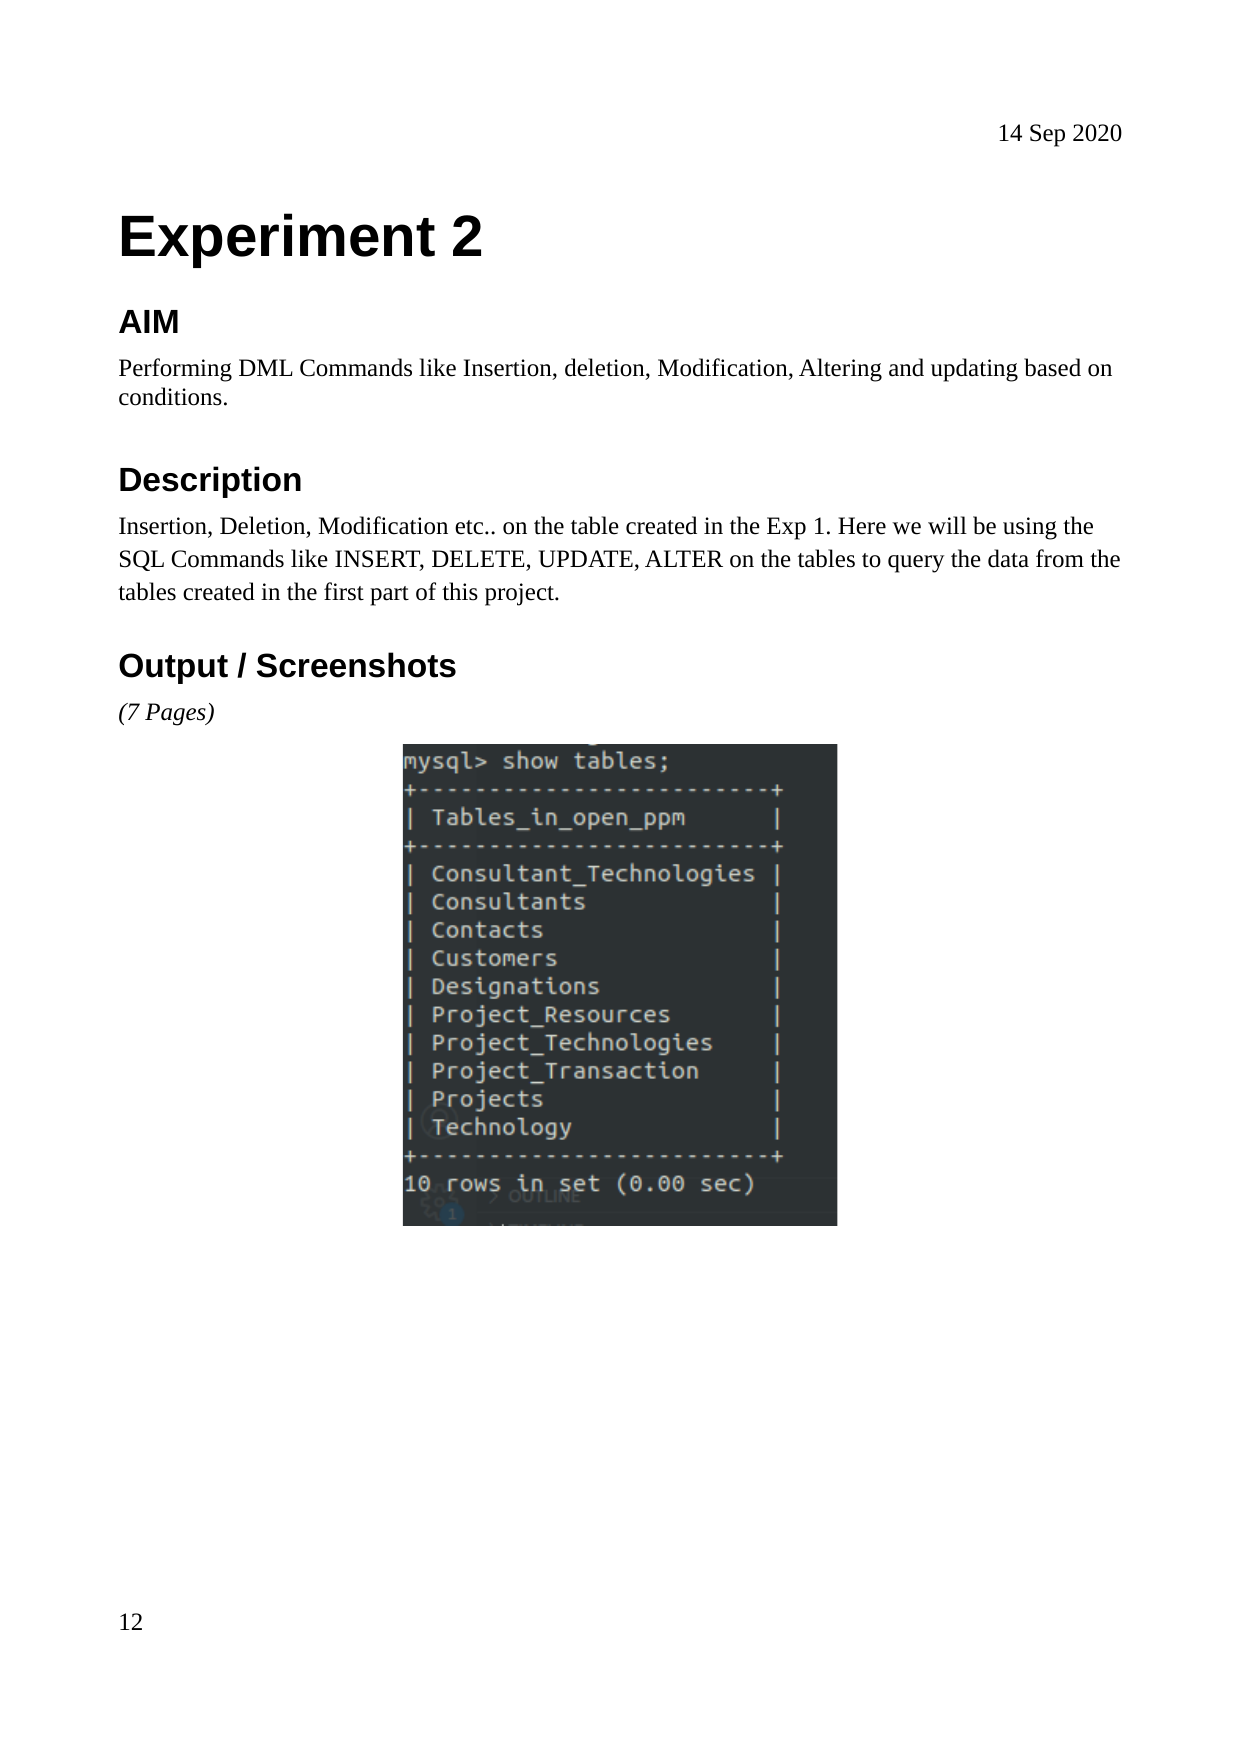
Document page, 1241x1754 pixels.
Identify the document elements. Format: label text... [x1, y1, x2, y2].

subtitle AIM [118, 302, 1122, 340]
picture [402, 744, 838, 1226]
text (7 Pages) [118, 697, 1122, 726]
text Insertion, Deletion, Modification etc.. on the table created in the Exp 1. Here we will be using the SQL Commands like INSERT, DELETE, UPDATE, ALTER on the tables to query the data from the tables created in the first part of this project. [118, 511, 1122, 606]
subtitle Description [118, 460, 1122, 499]
title Experiment 2 [118, 201, 1122, 268]
subtitle Output / Screenshots [118, 646, 1122, 684]
text Performing DML Commands like Insertion, deletion, Modification, Altering and updating based on conditions. [118, 353, 1122, 410]
